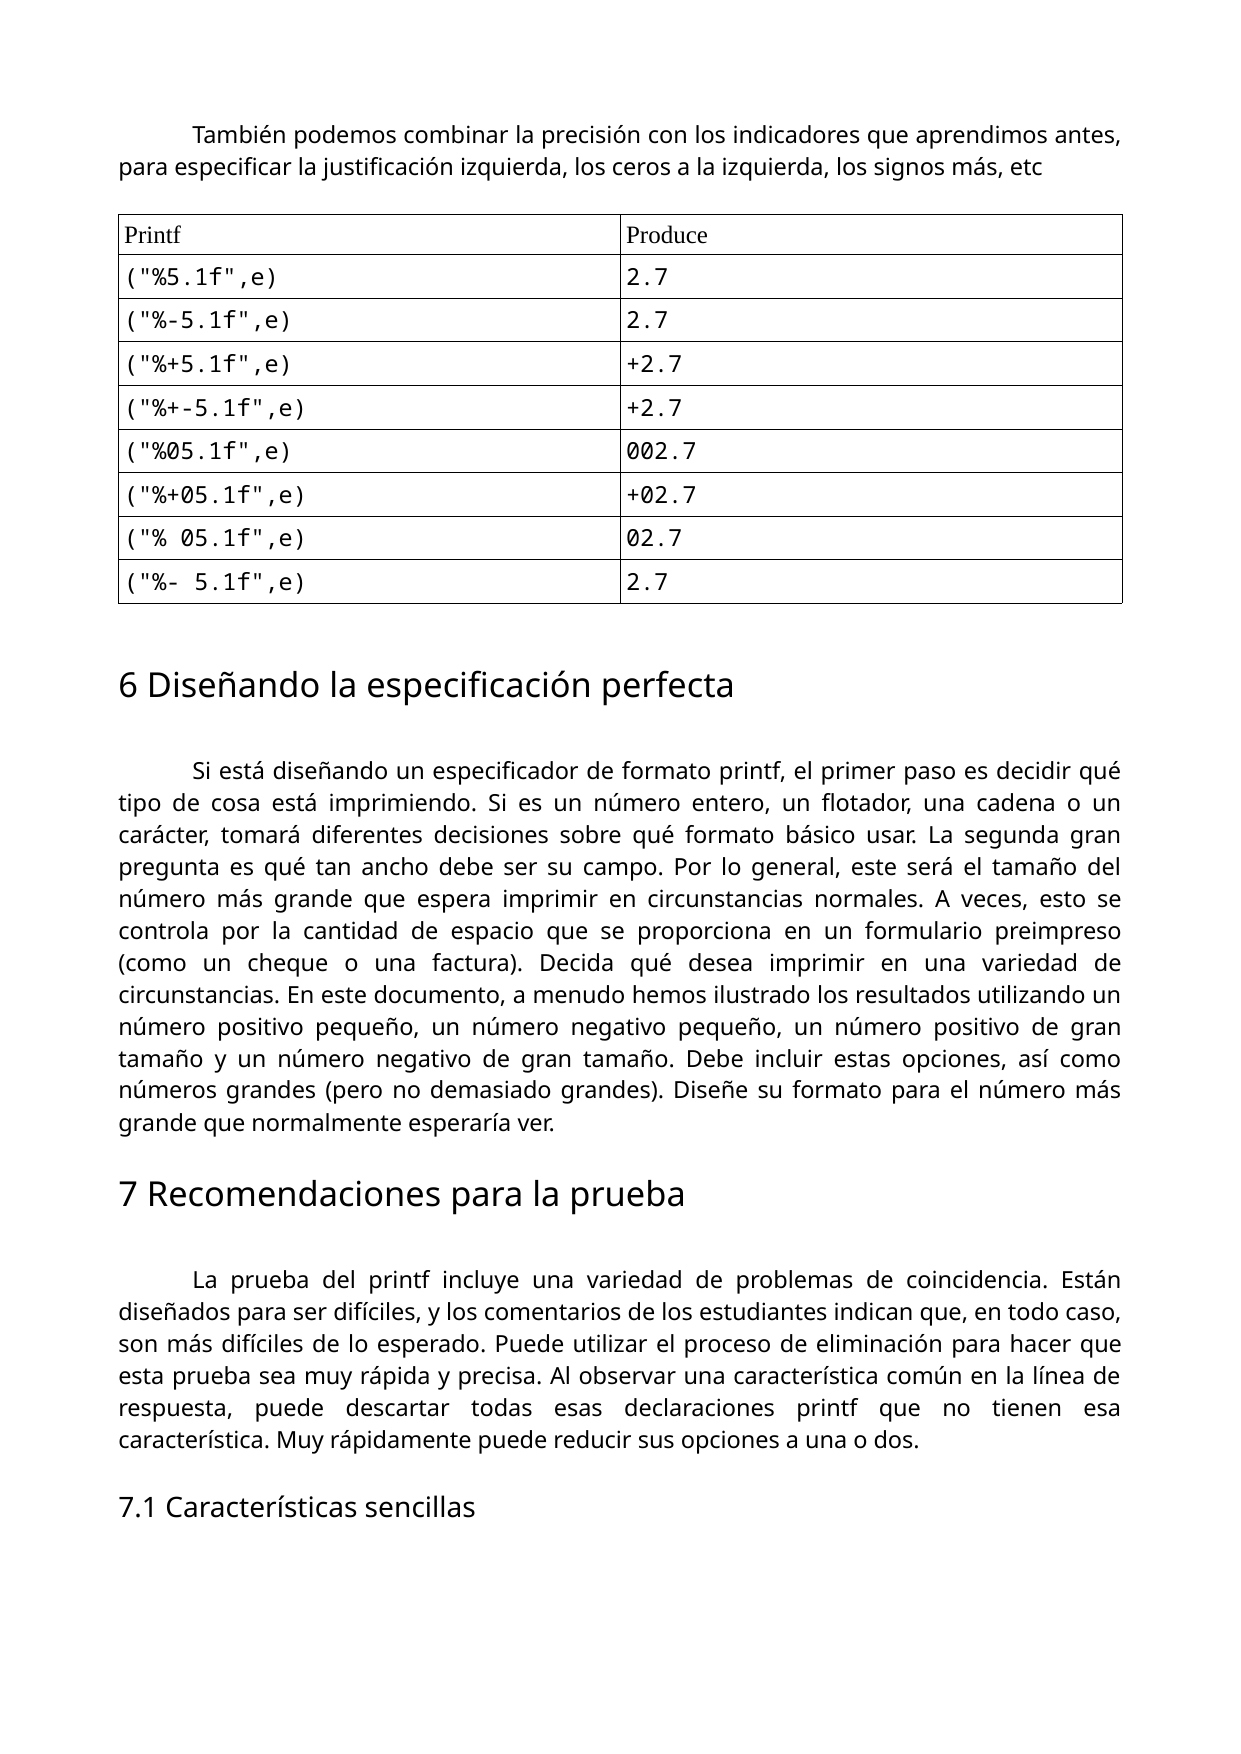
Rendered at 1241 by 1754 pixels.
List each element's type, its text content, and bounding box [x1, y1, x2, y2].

table_cell ("%05.1f",e) [119, 430, 620, 472]
table_cell 02.7 [621, 517, 1122, 559]
text También podemos combinar la precisión con los indicadores que aprendimos antes, para especificar la justificación izquierda, los ceros a la izquierda, los signos más, etc [118, 118, 1122, 182]
table_cell +2.7 [621, 386, 1122, 428]
table_cell 002.7 [621, 430, 1122, 472]
table_cell ("%+-5.1f",e) [119, 386, 620, 428]
table_cell +02.7 [621, 473, 1122, 516]
text 7 Recomendaciones para la prueba [118, 1170, 1122, 1217]
table_cell ("% 05.1f",e) [119, 517, 620, 559]
text Si está diseñando un especificador de formato printf, el primer paso es decidir qué tipo de cosa está imprimiendo. Si es un número entero, un flotador, una cadena o un carácter, tomará diferentes decisiones sobre qué formato básico usar. La segunda gran pregunta es qué tan ancho debe ser su campo. Por lo general, este será el tamaño del número más grande que espera imprimir en circunstancias normales. A veces, esto se controla por la cantidad de espacio que se proporciona en un formulario preimpreso (como un cheque o una factura). Decida qué desea imprimir en una variedad de circunstancias. En este documento, a menudo hemos ilustrado los resultados utilizando un número positivo pequeño, un número negativo pequeño, un número positivo de gran tamaño y un número negativo de gran tamaño. Debe incluir estas opciones, así como números grandes (pero no demasiado grandes). Diseñe su formato para el número más grande que normalmente esperaría ver. [118, 754, 1122, 1138]
table_cell ("%- 5.1f",e) [119, 560, 620, 603]
table_cell ("%+5.1f",e) [119, 342, 620, 385]
table_cell ("%+05.1f",e) [119, 473, 620, 516]
table_cell +2.7 [621, 342, 1122, 385]
table_cell ("%-5.1f",e) [119, 299, 620, 341]
text La prueba del printf incluye una variedad de problemas de coincidencia. Están diseñados para ser difíciles, y los comentarios de los estudiantes indican que, en todo caso, son más difíciles de lo esperado. Puede utilizar el proceso de eliminación para hacer que esta prueba sea muy rápida y precisa. Al observar una característica común en la línea de respuesta, puede descartar todas esas declaraciones printf que no tienen esa característica. Muy rápidamente puede reducir sus opciones a una o dos. [118, 1263, 1122, 1455]
table_header Printf [119, 215, 620, 254]
table_cell ("%5.1f",e) [119, 255, 620, 298]
table_cell 2.7 [621, 299, 1122, 341]
table_cell 2.7 [621, 255, 1122, 298]
text 7.1 Características sencillas [118, 1487, 1122, 1526]
table_header Produce [621, 215, 1122, 254]
text 6 Diseñando la especificación perfecta [118, 660, 1122, 707]
table_cell 2.7 [621, 560, 1122, 603]
